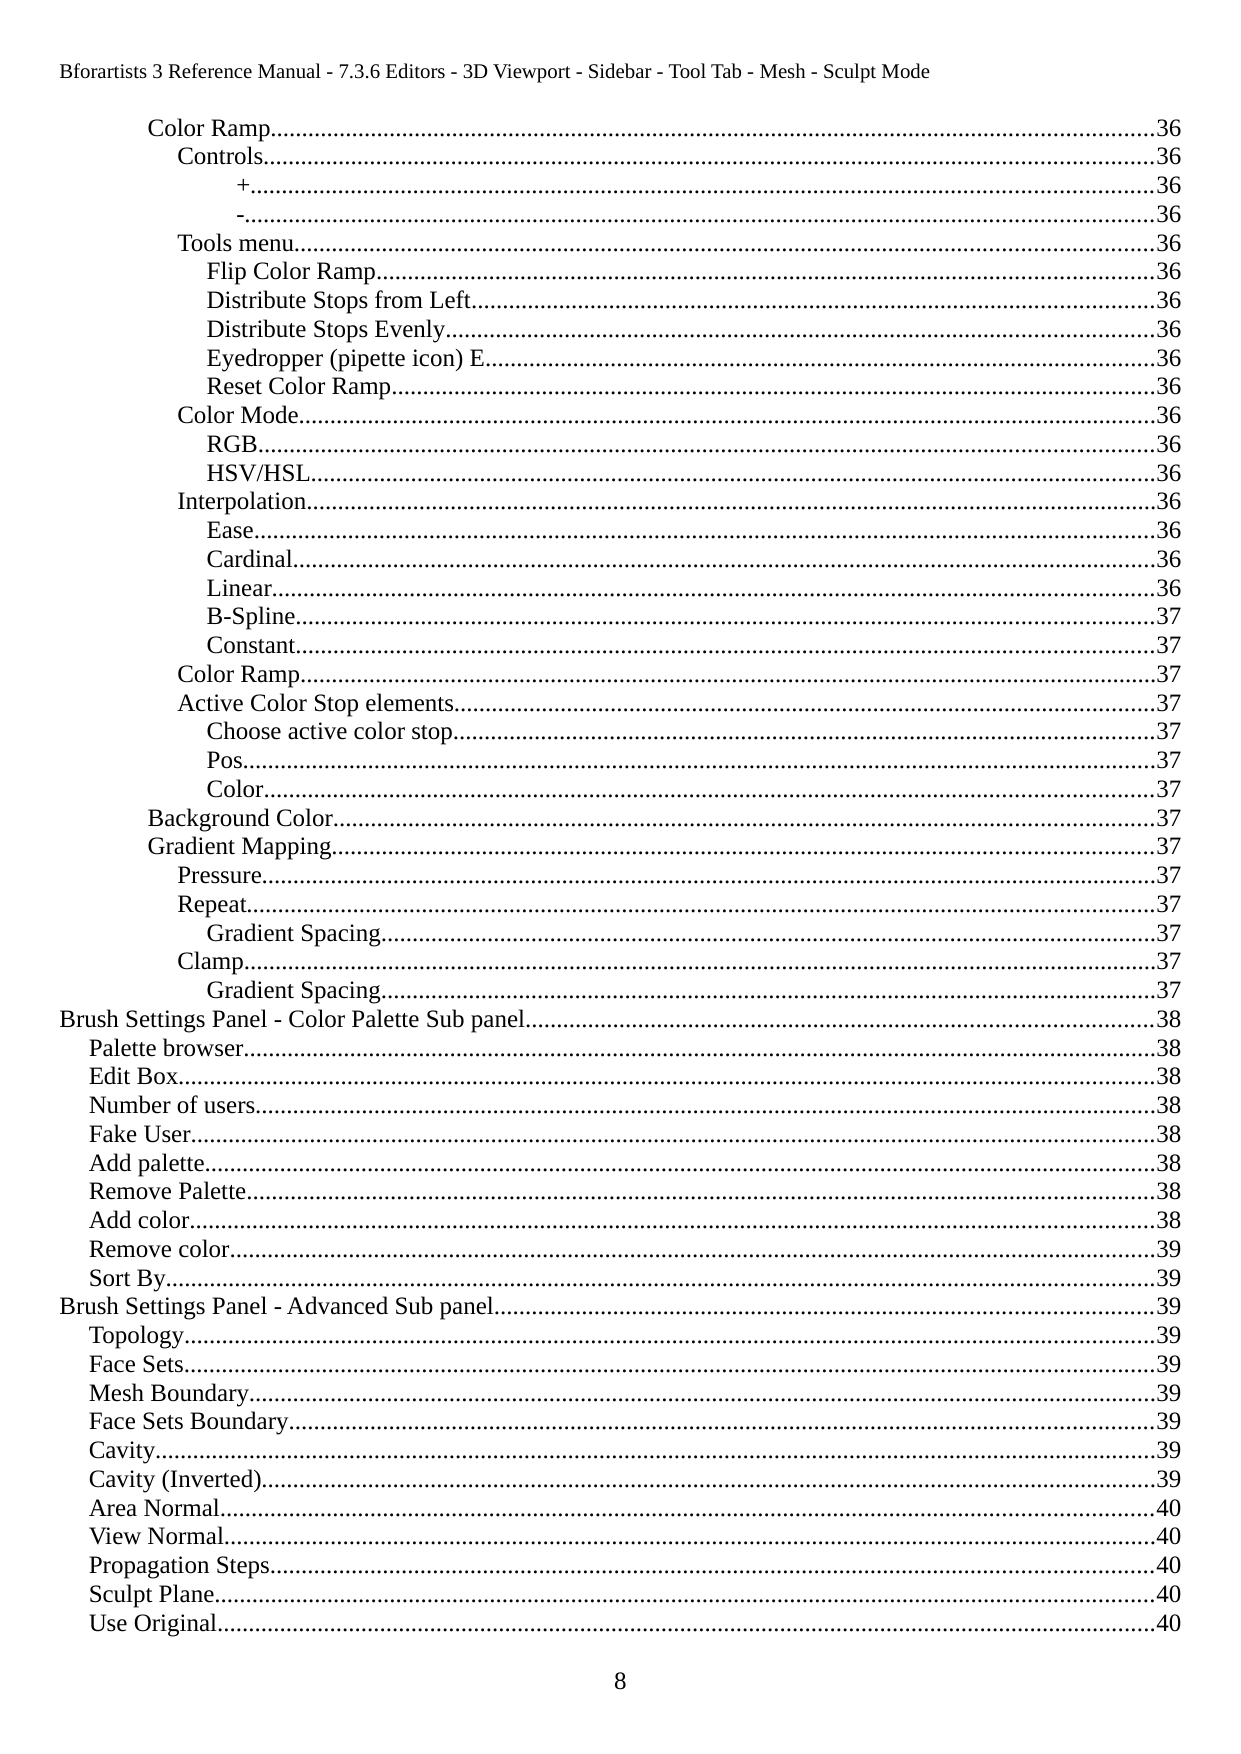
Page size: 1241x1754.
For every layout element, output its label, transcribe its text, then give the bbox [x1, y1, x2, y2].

text Add palette 38 [88, 1148, 1181, 1176]
text Cavity 39 [88, 1435, 1181, 1464]
text Mesh Boundary 39 [88, 1378, 1181, 1406]
text Repeat 37 [177, 889, 1181, 918]
text View Normal 40 [88, 1521, 1181, 1550]
text Use Original 40 [88, 1608, 1181, 1636]
text B-Spline 37 [206, 601, 1181, 630]
text Controls 36 [177, 141, 1181, 170]
text Eyedropper (pipette icon) E 36 [206, 343, 1181, 371]
text Clamp 37 [177, 946, 1181, 975]
text Flip Color Ramp 36 [206, 256, 1181, 285]
text Cardinal 36 [206, 544, 1181, 573]
text Brush Settings Panel - Advanced Sub panel 39 [59, 1291, 1181, 1320]
text Sort By 39 [88, 1263, 1181, 1291]
text Cavity (Inverted) 39 [88, 1464, 1181, 1493]
text Linear 36 [206, 573, 1181, 601]
text Constant 37 [206, 630, 1181, 659]
text Pressure 37 [177, 860, 1181, 889]
text Reset Color Ramp 36 [206, 371, 1181, 400]
text Remove Palette 38 [88, 1176, 1181, 1205]
text Color Ramp 37 [177, 659, 1181, 688]
text Face Sets 39 [88, 1349, 1181, 1378]
text Gradient Spacing 37 [206, 918, 1181, 946]
text Interpolation 36 [177, 486, 1181, 515]
text Distribute Stops from Left 36 [206, 285, 1181, 314]
text Color Ramp 36 [147, 113, 1181, 141]
text Remove color 39 [88, 1234, 1181, 1263]
text - 36 [236, 199, 1181, 228]
text Choose active color stop 37 [206, 716, 1181, 745]
text Ease 36 [206, 515, 1181, 544]
text Gradient Spacing 37 [206, 975, 1181, 1004]
text Tools menu 36 [177, 228, 1181, 256]
text Number of users 38 [88, 1090, 1181, 1119]
text RGB 36 [206, 429, 1181, 458]
text Pos 37 [206, 745, 1181, 774]
text Gradient Mapping 37 [147, 831, 1181, 860]
text Active Color Stop elements 37 [177, 688, 1181, 716]
text Palette browser 38 [88, 1033, 1181, 1061]
text Brush Settings Panel - Color Palette Sub panel 38 [59, 1004, 1181, 1033]
text + 36 [236, 170, 1181, 199]
text Color 37 [206, 774, 1181, 803]
text Color Mode 36 [177, 400, 1181, 429]
text Topology 39 [88, 1320, 1181, 1349]
text Background Color 37 [147, 803, 1181, 831]
text Edit Box 38 [88, 1061, 1181, 1090]
text Add color 38 [88, 1205, 1181, 1234]
text Distribute Stops Evenly 36 [206, 314, 1181, 343]
text HSV/HSL 36 [206, 458, 1181, 486]
text Fake User 38 [88, 1119, 1181, 1148]
text Area Normal 40 [88, 1493, 1181, 1521]
text Propagation Steps 40 [88, 1550, 1181, 1579]
text Face Sets Boundary 39 [88, 1406, 1181, 1435]
text Sculpt Plane 40 [88, 1579, 1181, 1608]
